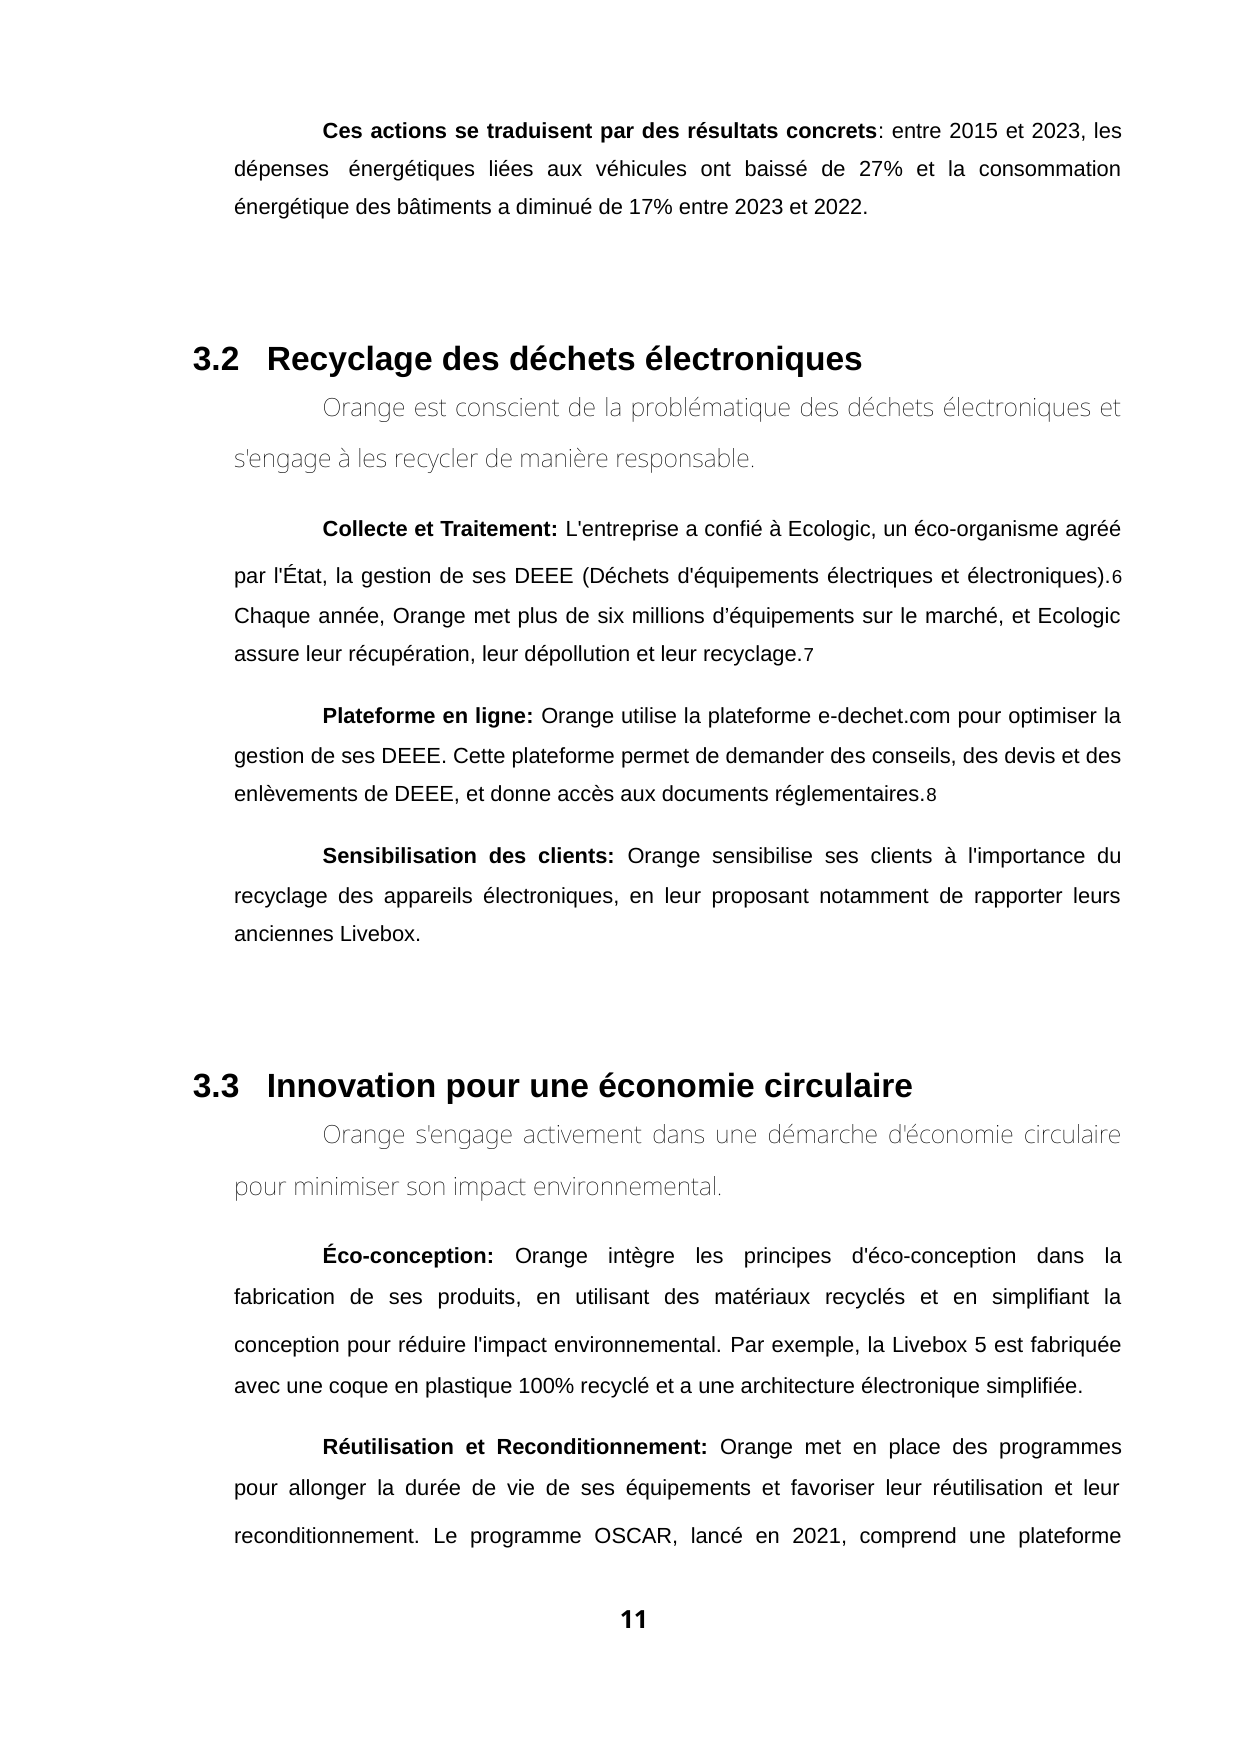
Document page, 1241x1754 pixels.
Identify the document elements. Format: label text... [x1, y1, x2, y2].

text Orange est conscient de la problématique des déchets électroniques et s'engage à les recycler de manière responsable. [234, 390, 1122, 475]
subtitle Recyclage des déchets électroniques [193, 339, 1122, 377]
text Ces actions se traduisent par des résultats concrets: entre 2015 et 2023, les dépenses énergétiques liées aux véhicules ont baissé de 27% et la consommation énergétique des bâtiments a diminué de 17% entre 2023 et 2022. [234, 118, 1122, 219]
subtitle Innovation pour une économie circulaire [193, 1066, 1122, 1105]
text Plateforme en ligne: Orange utilise la plateforme e-dechet.com pour optimiser la gestion de ses DEEE. Cette plateforme permet de demander des conseils, des devis et des enlèvements de DEEE, et donne accès aux documents réglementaires.8 [234, 696, 1122, 806]
text Éco-conception: Orange intègre les principes d'éco-conception dans la fabrication de ses produits, en utilisant des matériaux recyclés et en simplifiant la conception pour réduire l'impact environnemental. Par exemple, la Livebox 5 est fabriquée avec une coque en plastique 100% recyclé et a une architecture électronique simplifiée. [234, 1237, 1122, 1398]
text Réutilisation et Reconditionnement: Orange met en place des programmes pour allonger la durée de vie de ses équipements et favoriser leur réutilisation et leur reconditionnement. Le programme OSCAR, lancé en 2021, comprend une plateforme [234, 1428, 1122, 1551]
text Sensibilisation des clients: Orange sensibilise ses clients à l'importance du recyclage des appareils électroniques, en leur proposant notamment de rapporter leurs anciennes Livebox. [234, 836, 1122, 946]
text Orange s'engage activement dans une démarche d'économie circulaire pour minimiser son impact environnemental. [234, 1117, 1122, 1202]
text Collecte et Traitement: L'entreprise a confié à Ecologic, un éco-organisme agréé par l'État, la gestion de ses DEEE (Déchets d'équipements électriques et électroniques).6 Chaque année, Orange met plus de six millions d’équipements sur le marché, et Ecologic assure leur récupération, leur dépollution et leur recyclage.7 [234, 510, 1122, 666]
